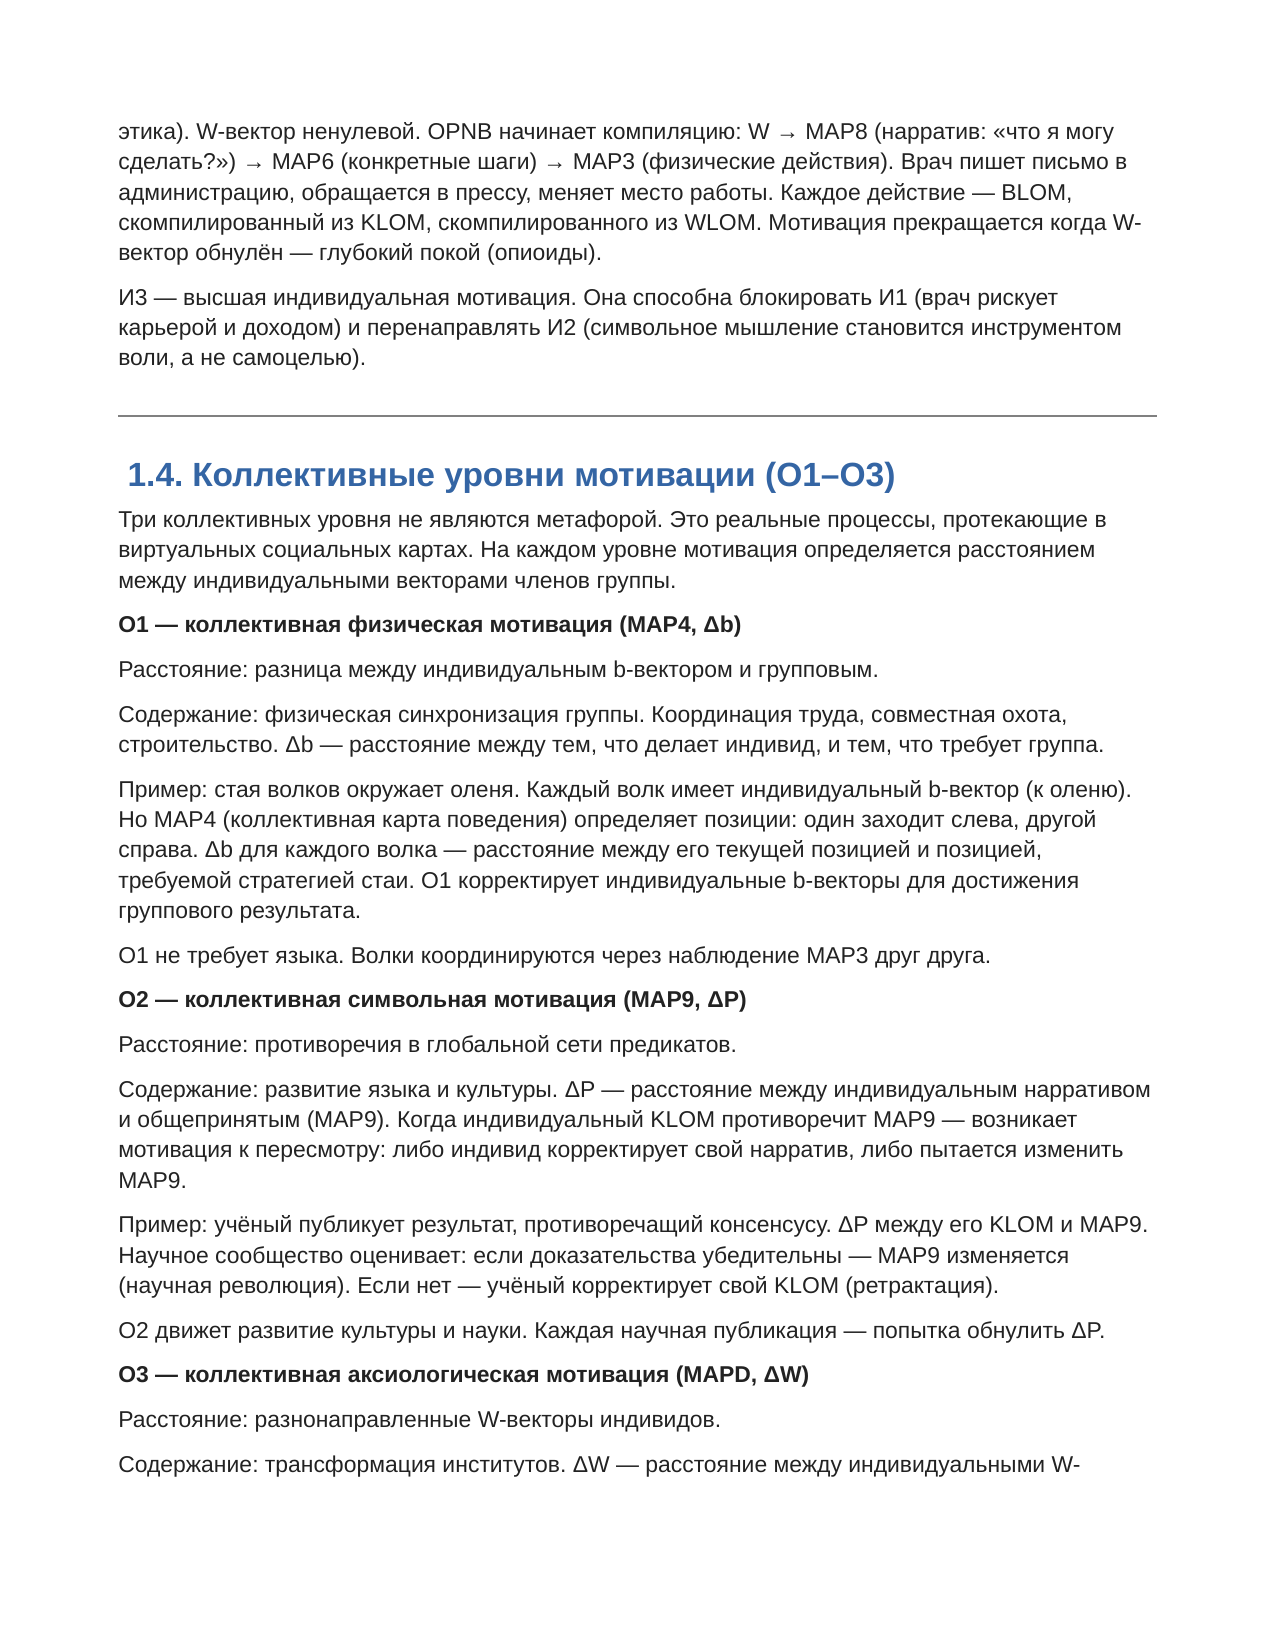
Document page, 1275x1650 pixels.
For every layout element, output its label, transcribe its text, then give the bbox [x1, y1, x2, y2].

text Пример: стая волков окружает оленя. Каждый волк имеет индивидуальный b-вектор (к оленю). Но MAP4 (коллективная карта поведения) определяет позиции: один заходит слева, другой справа. Δb для каждого волка — расстояние между его текущей позицией и позицией, требуемой стратегией стаи. О1 корректирует индивидуальные b-векторы для достижения группового результата. [118, 776, 1157, 923]
text О3 — коллективная аксиологическая мотивация (MAPD, ΔW) [118, 1361, 1157, 1388]
text Три коллективных уровня не являются метафорой. Это реальные процессы, протекающие в виртуальных социальных картах. На каждом уровне мотивация определяется расстоянием между индивидуальными векторами членов группы. [118, 506, 1157, 593]
text О2 движет развитие культуры и науки. Каждая научная публикация — попытка обнулить ΔP. [118, 1317, 1157, 1343]
text Расстояние: противоречия в глобальной сети предикатов. [118, 1031, 1157, 1057]
text Расстояние: разница между индивидуальным b-вектором и групповым. [118, 656, 1157, 682]
text Содержание: развитие языка и культуры. ΔP — расстояние между индивидуальным нарративом и общепринятым (MAP9). Когда индивидуальный KLOM противоречит MAP9 — возникает мотивация к пересмотру: либо индивид корректирует свой нарратив, либо пытается изменить MAP9. [118, 1076, 1157, 1193]
text Пример: учёный публикует результат, противоречащий консенсусу. ΔP между его KLOM и MAP9. Научное сообщество оценивает: если доказательства убедительны — MAP9 изменяется (научная революция). Если нет — учёный корректирует свой KLOM (ретрактация). [118, 1211, 1157, 1298]
text этика). W-вектор ненулевой. OPNB начинает компиляцию: W → MAP8 (нарратив: «что я могу сделать?») → MAP6 (конкретные шаги) → MAP3 (физические действия). Врач пишет письмо в администрацию, обращается в прессу, меняет место работы. Каждое действие — BLOM, скомпилированный из KLOM, скомпилированного из WLOM. Мотивация прекращается когда W-вектор обнулён — глубокий покой (опиоиды). [118, 118, 1157, 265]
text Расстояние: разнонаправленные W-векторы индивидов. [118, 1406, 1157, 1432]
text Содержание: трансформация институтов. ΔW — расстояние между индивидуальными W- [118, 1451, 1157, 1477]
text О1 не требует языка. Волки координируются через наблюдение MAP3 друг друга. [118, 942, 1157, 968]
text О2 — коллективная символьная мотивация (MAP9, ΔP) [118, 986, 1157, 1013]
subtitle Коллективные уровни мотивации (О1–О3) [118, 455, 1157, 494]
text Содержание: физическая синхронизация группы. Координация труда, совместная охота, строительство. Δb — расстояние между тем, что делает индивид, и тем, что требует группа. [118, 701, 1157, 757]
text О1 — коллективная физическая мотивация (MAP4, Δb) [118, 611, 1157, 638]
text И3 — высшая индивидуальная мотивация. Она способна блокировать И1 (врач рискует карьерой и доходом) и перенаправлять И2 (символьное мышление становится инструментом воли, а не самоцелью). [118, 284, 1157, 371]
